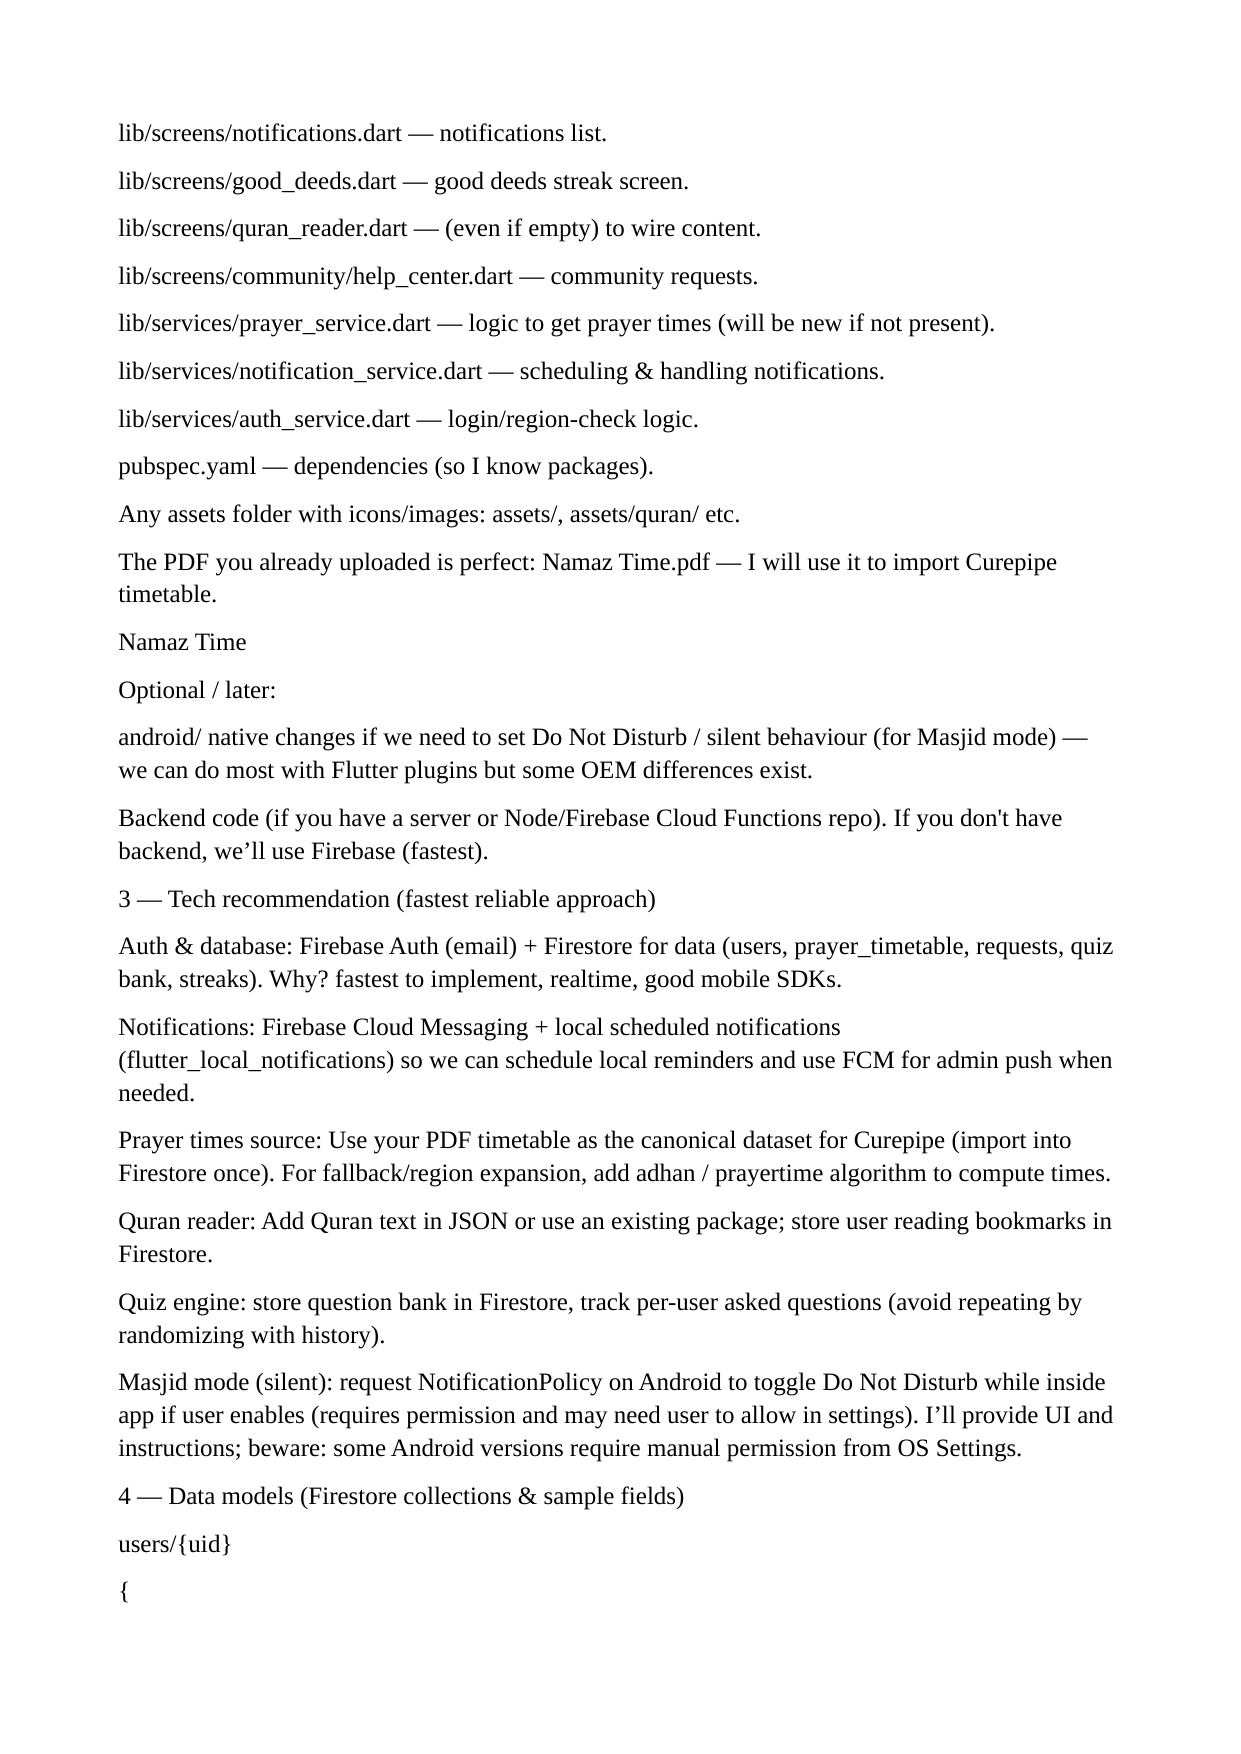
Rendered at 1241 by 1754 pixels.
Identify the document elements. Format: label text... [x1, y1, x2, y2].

text Namaz Time [118, 627, 1122, 656]
text android/ native changes if we need to set Do Not Disturb / silent behaviour (for Masjid mode) — we can do most with Flutter plugins but some OEM differences exist. [118, 722, 1122, 784]
text lib/services/auth_service.dart — login/region-check logic. [118, 404, 1122, 432]
text Quiz engine: store question bank in Firestore, track per-user asked questions (avoid repeating by randomizing with history). [118, 1287, 1122, 1348]
text 3 — Tech recommendation (fastest reliable approach) [118, 884, 1122, 912]
text lib/screens/quran_reader.dart — (even if empty) to wire content. [118, 213, 1122, 242]
text { [118, 1576, 1122, 1605]
text users/{uid} [118, 1529, 1122, 1557]
text lib/services/notification_service.dart — scheduling & handling notifications. [118, 356, 1122, 385]
text Optional / later: [118, 675, 1122, 703]
text Any assets folder with icons/images: assets/, assets/quran/ etc. [118, 499, 1122, 528]
text Quran reader: Add Quran text in JSON or use an existing package; store user reading bookmarks in Firestore. [118, 1206, 1122, 1268]
text lib/services/prayer_service.dart — logic to get prayer times (will be new if not present). [118, 308, 1122, 337]
text Notifications: Firebase Cloud Messaging + local scheduled notifications (flutter_local_notifications) so we can schedule local reminders and use FCM for admin push when needed. [118, 1012, 1122, 1107]
text lib/screens/good_deeds.dart — good deeds streak screen. [118, 166, 1122, 194]
text lib/screens/notifications.dart — notifications list. [118, 118, 1122, 147]
text lib/screens/community/help_center.dart — community requests. [118, 261, 1122, 290]
text Backend code (if you have a server or Node/Firebase Cloud Functions repo). If you don't have backend, we’ll use Firebase (fastest). [118, 803, 1122, 865]
text Auth & database: Firebase Auth (email) + Firestore for data (users, prayer_timetable, requests, quiz bank, streaks). Why? fastest to implement, realtime, good mobile SDKs. [118, 931, 1122, 993]
text Masjid mode (silent): request NotificationPolicy on Android to toggle Do Not Disturb while inside app if user enables (requires permission and may need user to allow in settings). I’ll provide UI and instructions; beware: some Android versions require manual permission from OS Settings. [118, 1367, 1122, 1462]
text Prayer times source: Use your PDF timetable as the canonical dataset for Curepipe (import into Firestore once). For fallback/region expansion, add adhan / prayertime algorithm to compute times. [118, 1126, 1122, 1187]
text pubspec.yaml — dependencies (so I know packages). [118, 451, 1122, 480]
text The PDF you already uploaded is perfect: Namaz Time.pdf — I will use it to import Curepipe timetable. [118, 547, 1122, 608]
text 4 — Data models (Firestore collections & sample fields) [118, 1481, 1122, 1510]
